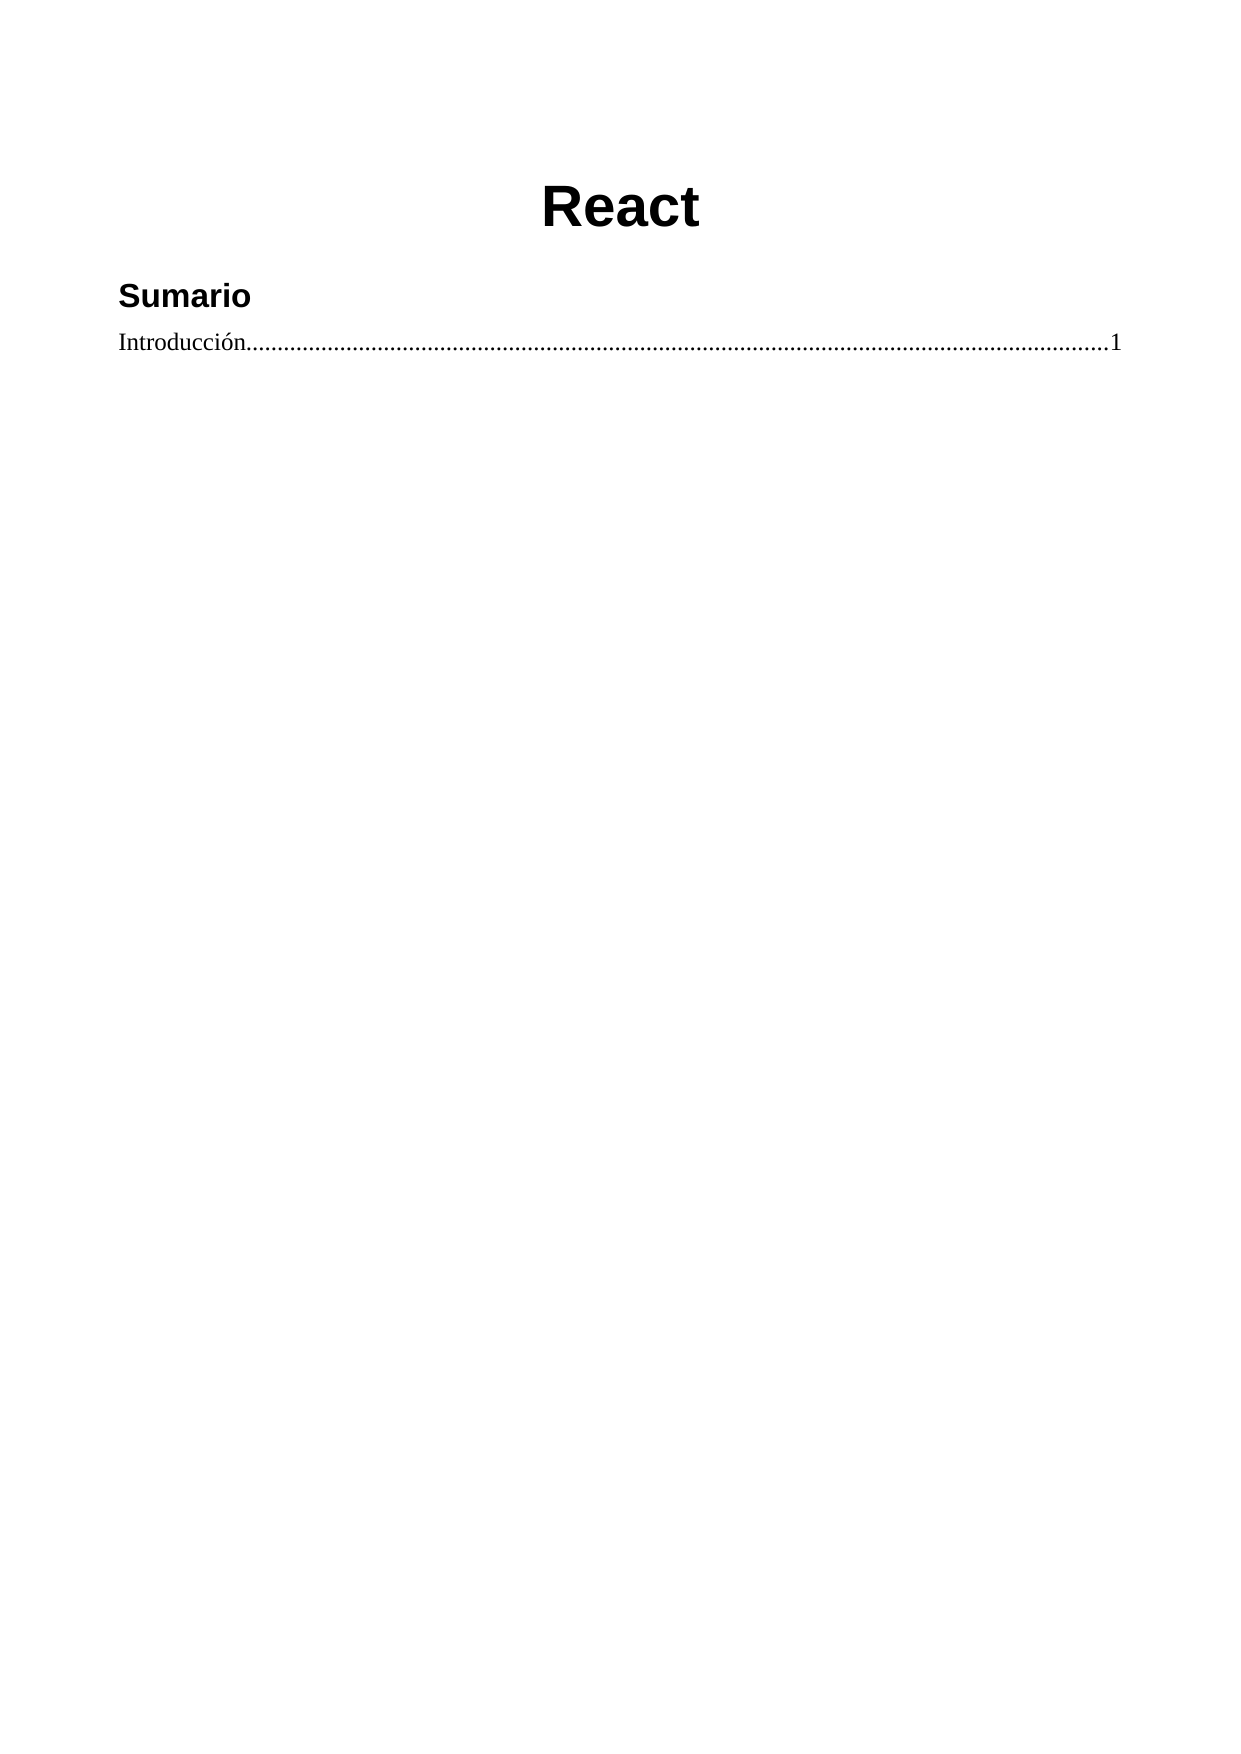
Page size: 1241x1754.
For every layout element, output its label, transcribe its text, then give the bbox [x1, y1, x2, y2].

title React [118, 172, 1122, 239]
subtitle Sumario [118, 276, 1122, 315]
text Introducción 1 [118, 327, 1122, 356]
